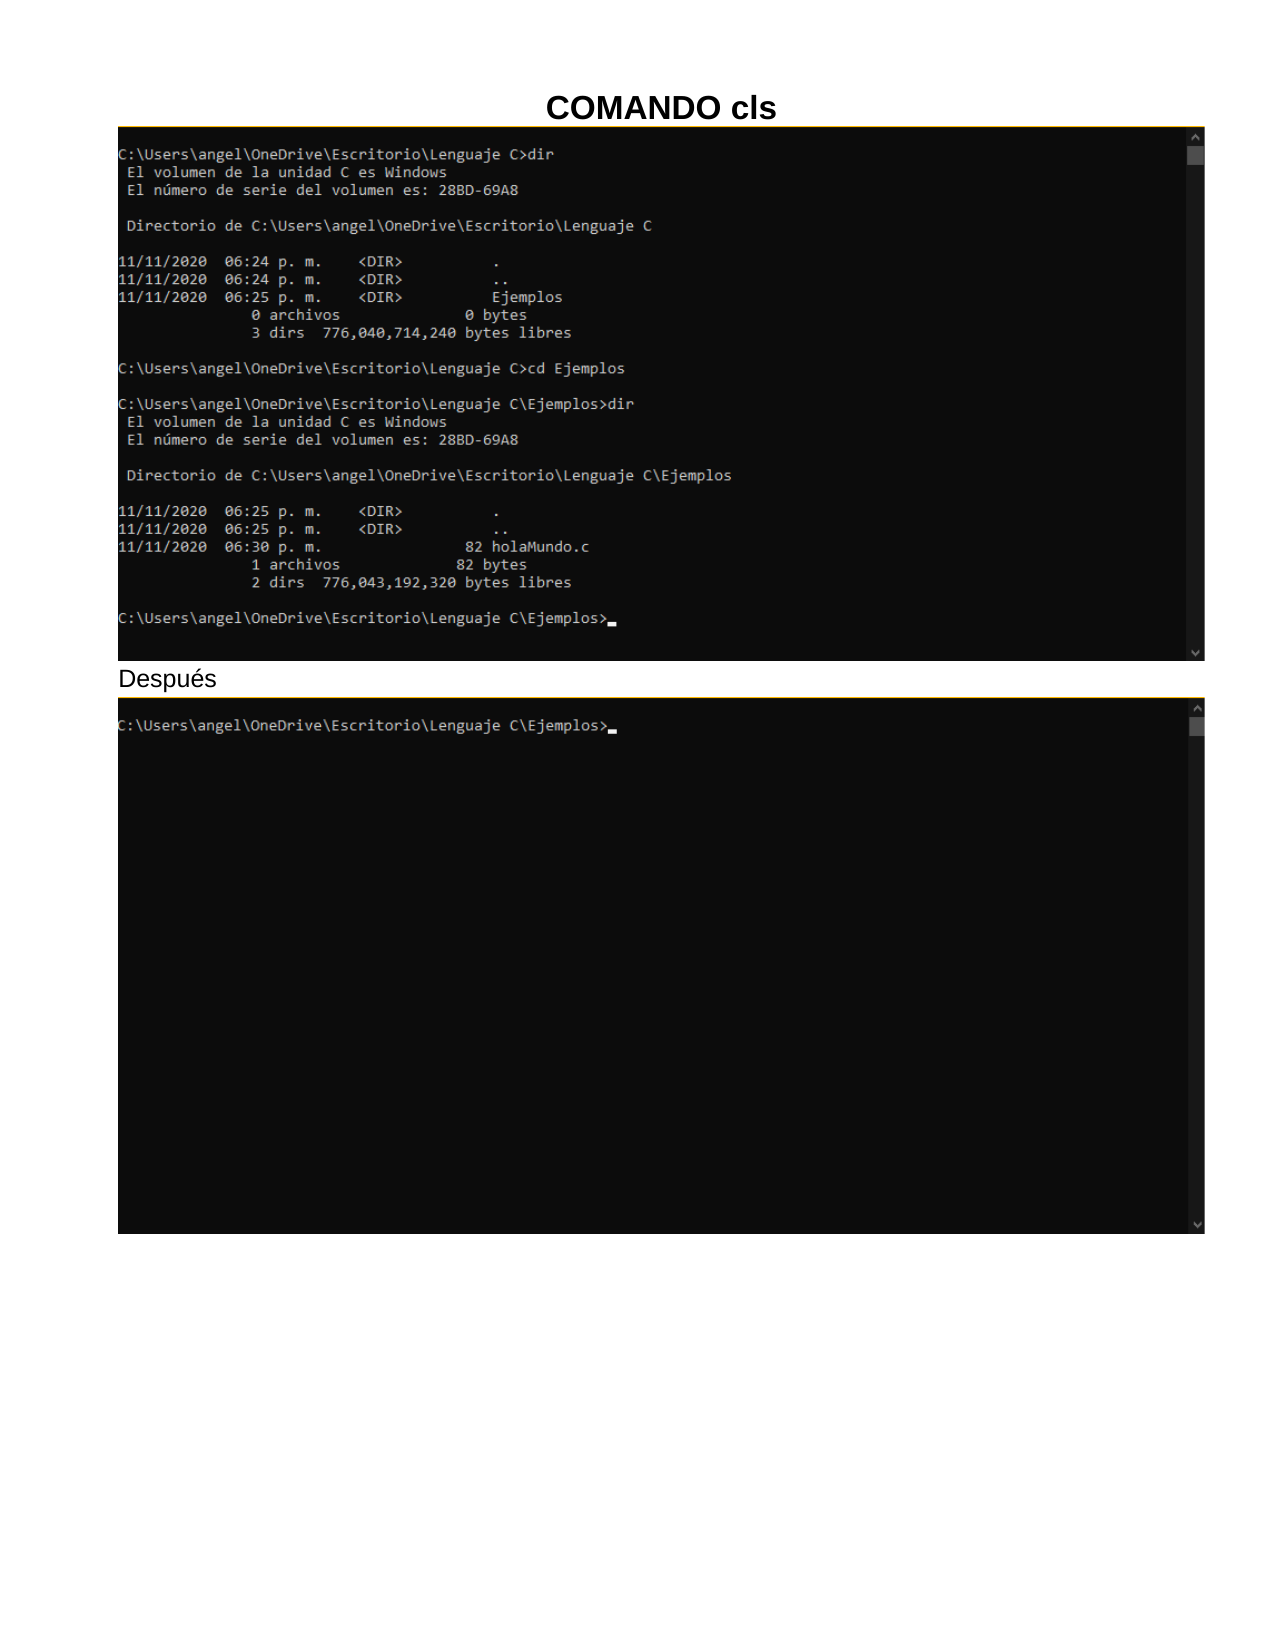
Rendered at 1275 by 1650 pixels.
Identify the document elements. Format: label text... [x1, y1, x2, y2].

text Después [118, 664, 1205, 693]
text COMANDO cls [118, 88, 1205, 126]
